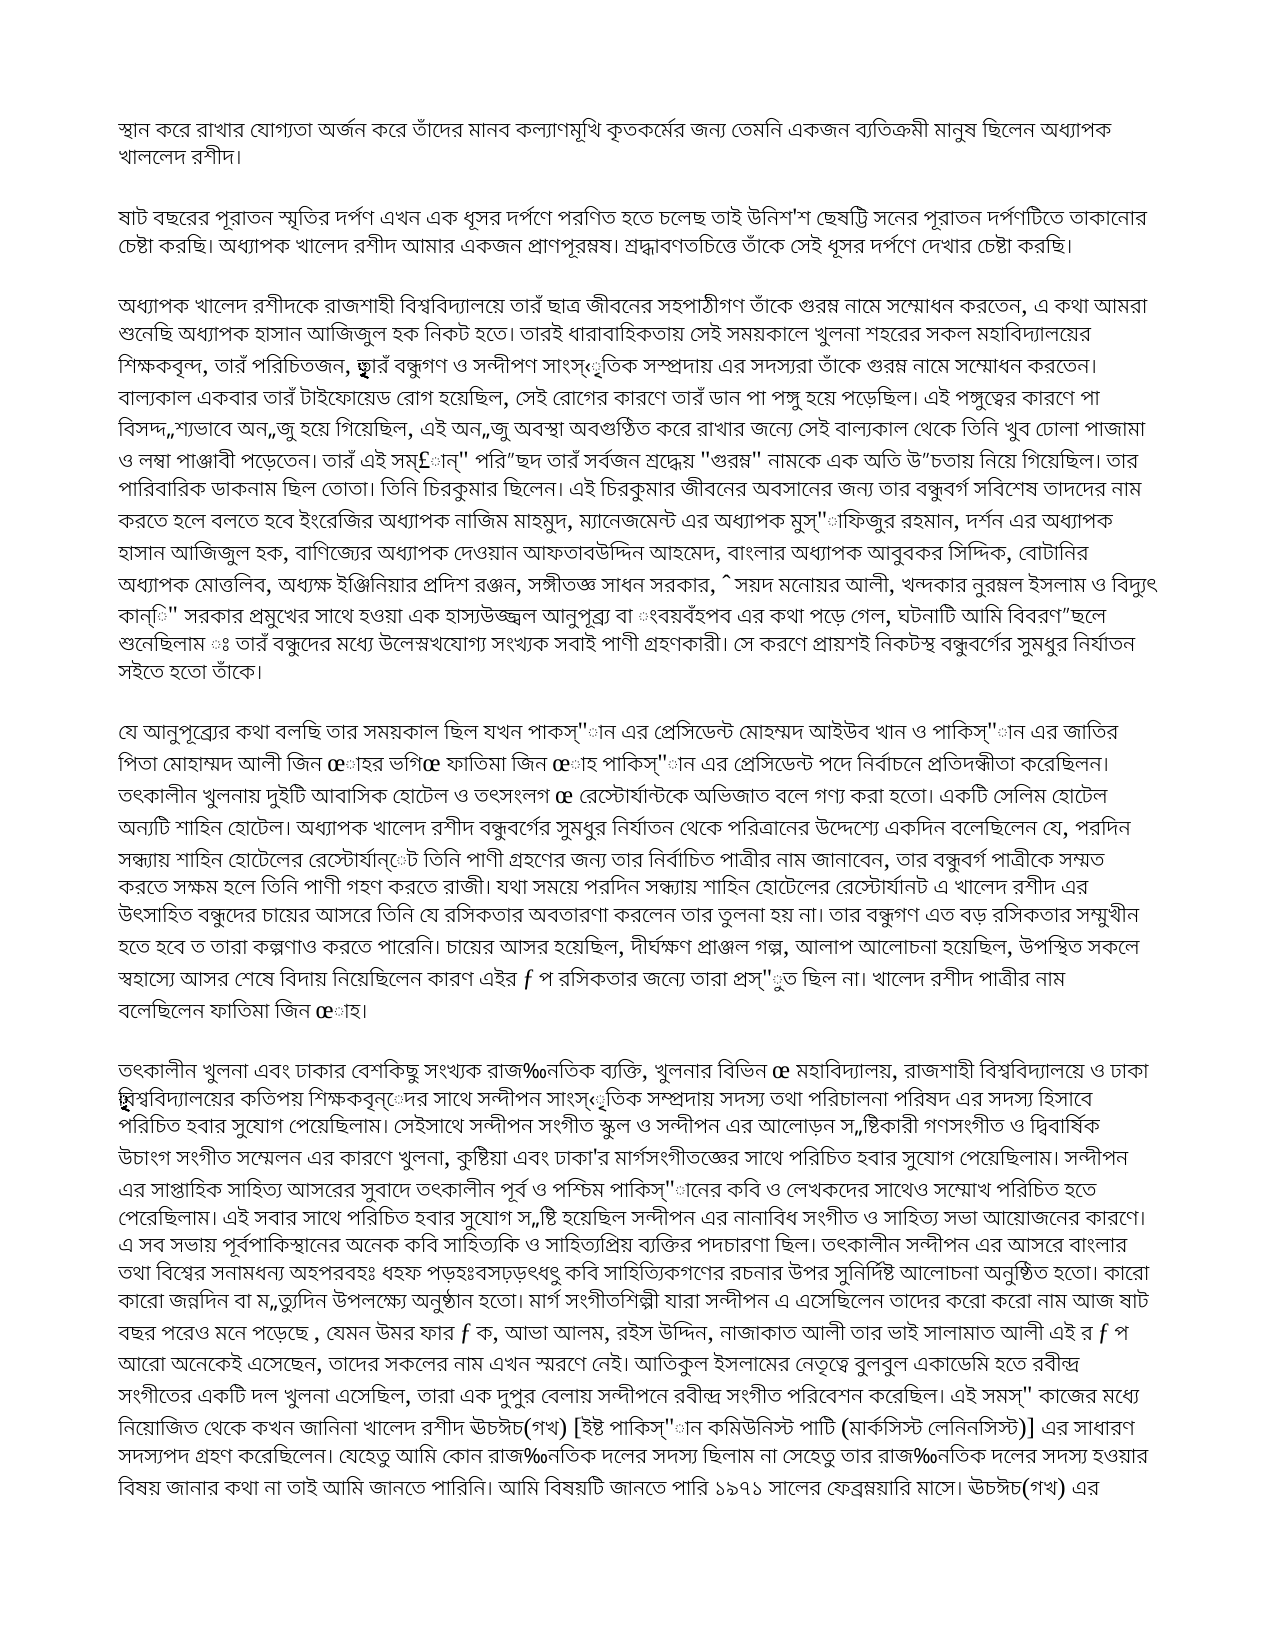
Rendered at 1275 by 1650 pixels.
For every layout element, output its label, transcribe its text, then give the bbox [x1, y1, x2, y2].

text অধ্যাপক খালেদ রশীদকে রাজশাহী বিশ্ববিদ্যালয়ে তারঁ ছাত্র জীবনের সহপাঠীগণ তাঁকে গুরম্ন নামে সম্মোধন করতেন, এ কথা আমরা শুনেছি অধ্যাপক হাসান আজিজুল হক নিকট হতে। তারই ধারাবাহিকতায় সেই সময়কালে খুলনা শহরের সকল মহাবিদ্যালয়ের শিক্ষকবৃন্দ, তারঁ পরিচিতজন, তারঁ বন্ধুগণ ও সন্দীপণ সাংস্‹ৃতিক সস্প্রদায় এর সদস্যরা তাঁকে গুরম্ন নামে সম্মোধন করতেন। বাল্যকাল একবার তারঁ টাইফোয়েড রোগ হয়েছিল, সেই রোগের কারণে তারঁ ডান পা পঙ্গু হয়ে পড়েছিল। এই পঙ্গুত্বের কারণে পা বিসদ্দ„শ্যভাবে অন„জু হয়ে গিয়েছিল, এই অন„জু অবস্থা অবগুণ্ঠিত করে রাখার জন্যে সেই বাল্যকাল থেকে তিনি খুব ঢোলা পাজামা ও লম্বা পাঞ্জাবী পড়েতেন। তারঁ এই সম্£ান্" পরি”ছদ তারঁ সর্বজন শ্রদ্ধেয় "গুরম্ন" নামকে এক অতি উ”চতায় নিয়ে গিয়েছিল। তার পারিবারিক ডাকনাম ছিল তোতা। তিনি চিরকুমার ছিলেন। এই চিরকুমার জীবনের অবসানের জন্য তার বন্ধুবর্গ সবিশেষ তাদদের নাম করতে হলে বলতে হবে ইংরেজির অধ্যাপক নাজিম মাহমুদ, ম্যানেজমেন্ট এর অধ্যাপক মুস্"াফিজুর রহমান, দর্শন এর অধ্যাপক হাসান আজিজুল হক, বাণিজ্যের অধ্যাপক দেওয়ান আফতাবউদ্দিন আহমেদ, বাংলার অধ্যাপক আবুবকর সিদ্দিক, বোটানির অধ্যাপক মোত্তলিব, অধ্যক্ষ ইঞ্জিনিয়ার প্রদিশ রঞ্জন, সঙ্গীতজ্ঞ সাধন সরকার, ˆসয়দ মনোয়র আলী, খন্দকার নুরম্নল ইসলাম ও বিদ্যুৎ কান্ি" সরকার প্রমুখের সাথে হওয়া এক হাস্যউজ্জ্বল আনুপূব্র্য বা ংবয়বঁহপব এর কথা পড়ে গেল, ঘটনাটি আমি বিবরণ”ছলে শুনেছিলাম ঃ তারঁ বন্ধুদের মধ্যে উলেস্নখযোগ্য সংখ্যক সবাই পাণী গ্রহণকারী। সে করণে প্রায়শই নিকটস্থ বন্ধুবর্গের সুমধুর নির্যাতন সইতে হতো তাঁকে। [118, 290, 1157, 688]
text তৎকালীন খুলনা এবং ঢাকার বেশকিছু সংখ্যক রাজ‰নতিক ব্যক্তি, খুলনার বিভিনœ মহাবিদ্যালয়, রাজশাহী বিশ্ববিদ্যালয়ে ও ঢাকা বিশ্ববিদ্যালয়ের কতিপয় শিক্ষকবৃন্েদর সাথে সন্দীপন সাংস্‹ৃতিক সম্প্রদায় সদস্য তথা পরিচালনা পরিষদ এর সদস্য হিসাবে পরিচিত হবার সুযোগ পেয়েছিলাম। সেইসাথে সন্দীপন সংগীত স্কুল ও সন্দীপন এর আলোড়ন স„ষ্টিকারী গণসংগীত ও দ্বিবার্ষিক উচাংগ সংগীত সম্মেলন এর কারণে খুলনা, কুষ্টিয়া এবং ঢাকা'র মার্গসংগীতজ্ঞের সাথে পরিচিত হবার সুযোগ পেয়েছিলাম। সন্দীপন এর সাপ্তাহিক সাহিত্য আসরের সুবাদে তৎকালীন পূর্ব ও পশ্চিম পাকিস্"ানের কবি ও লেখকদের সাথেও সম্মোখ পরিচিত হতে পেরেছিলাম। এই সবার সাথে পরিচিত হবার সুযোগ স„ষ্টি হয়েছিল সন্দীপন এর নানাবিধ সংগীত ও সাহিত্য সভা আয়োজনের কারণে। এ সব সভায় পূর্বপাকিস্থানের অনেক কবি সাহিত্যকি ও সাহিত্যপ্রিয় ব্যক্তির পদচারণা ছিল। তৎকালীন সন্দীপন এর আসরে বাংলার তথা বিশ্বের সনামধন্য অহপরবহঃ ধহফ পড়হঃবসঢ়ড়ৎধৎু কবি সাহিত্যিকগণের রচনার উপর সুনির্দিষ্ট আলোচনা অনুষ্ঠিত হতো। কারো কারো জন্নদিন বা ম„ত্যুদিন উপলক্ষ্যে অনুষ্ঠান হতো। মার্গ সংগীতশিল্পী যারা সন্দীপন এ এসেছিলেন তাদের করো করো নাম আজ ষাট বছর পরেও মনে পড়েছে , যেমন উমর ফারƒক, আভা আলম, রইস উদ্দিন, নাজাকাত আলী তার ভাই সালামাত আলী এই রƒপ আরো অনেকেই এসেছেন, তাদের সকলের নাম এখন স্মরণে নেই। আতিকুল ইসলামের নেতৃত্বে বুলবুল একাডেমি হতে রবীন্দ্র সংগীতের একটি দল খুলনা এসেছিল, তারা এক দুপুর বেলায় সন্দীপনে রবীন্দ্র সংগীত পরিবেশন করেছিল। এই সমস্" কাজের মধ্যে নিয়োজিত থেকে কখন জানিনা খালেদ রশীদ ঊচঈচ(গখ) [ইষ্ট পাকিস্"ান কমিউনিস্ট পাটি (মার্কসিস্ট লেনিনসিস্ট)] এর সাধারণ সদস্যপদ গ্রহণ করেছিলেন। যেহেতু আমি কোন রাজ‰নতিক দলের সদস্য ছিলাম না সেহেতু তার রাজ‰নতিক দলের সদস্য হওয়ার বিষয় জানার কথা না তাই আমি জানতে পারিনি। আমি বিষয়টি জানতে পারি ১৯৭১ সালের ফেব্রম্নয়ারি মাসে। ঊচঈচ(গখ) এর [118, 1055, 1157, 1503]
text যে আনুপূব্র্যের কথা বলছি তার সময়কাল ছিল যখন পাকস্"ান এর প্রেসিডেন্ট মোহম্মদ আইউব খান ও পাকিস্"ান এর জাতির পিতা মোহাম্মদ আলী জিনœাহর ভগিœ ফাতিমা জিনœাহ পাকিস্"ান এর প্রেসিডেন্ট পদে নির্বাচনে প্রতিদন্ধীতা করেছিলন। তৎকালীন খুলনায় দুইটি আবাসিক হোটেল ও তৎসংলগœ রেস্টোর্যান্টকে অভিজাত বলে গণ্য করা হতো। একটি সেলিম হোটেল অন্যটি শাহিন হোটেল। অধ্যাপক খালেদ রশীদ বন্ধুবর্গের সুমধুর নির্যাতন থেকে পরিত্রানের উদ্দেশ্যে একদিন বলেছিলেন যে, পরদিন সন্ধ্যায় শাহিন হোটেলের রেস্টোর্যান্েট তিনি পাণী গ্রহণের জন্য তার নির্বাচিত পাত্রীর নাম জানাবেন, তার বন্ধুবর্গ পাত্রীকে সম্মত করতে সক্ষম হলে তিনি পাণী গহণ করতে রাজী। যথা সময়ে পরদিন সন্ধ্যায় শাহিন হোটেলের রেস্টোর্যানট এ খালেদ রশীদ এর উৎসাহিত বন্ধুদের চায়ের আসরে তিনি যে রসিকতার অবতারণা করলেন তার তুলনা হয় না। তার বন্ধুগণ এত বড় রসিকতার সম্মুখীন হতে হবে ত তারা কল্পণাও করতে পারেনি। চায়ের আসর হয়েছিল, দীর্ঘক্ষণ প্রাঞ্জল গল্প, আলাপ আলোচনা হয়েছিল, উপস্থিত সকলে স্বহাস্যে আসর শেষে বিদায় নিয়েছিলেন কারণ এইরƒপ রসিকতার জন্যে তারা প্রস্"ুত ছিল না। খালেদ রশীদ পাত্রীর নাম বলেছিলেন ফাতিমা জিনœাহ। [118, 716, 1157, 1027]
text স্থান করে রাখার যোগ্যতা অর্জন করে তাঁদের মানব কল্যাণমূখি কৃতকর্মের জন্য তেমনি একজন ব্যতিক্রমী মানুষ ছিলেন অধ্যাপক খাললেদ রশীদ। [118, 118, 1157, 173]
text ষাট বছরের পূরাতন স্মৃতির দর্পণ এখন এক ধূসর দর্পণে পরণিত হতে চলেছ তাই উনিশ'শ ছেষট্টি সনের পূরাতন দর্পণটিতে তাকানোর চেষ্টা করছি। অধ্যাপক খালেদ রশীদ আমার একজন প্রাণপূরম্নষ। শ্রদ্ধাবণতচিত্তে তাঁকে সেই ধূসর দর্পণে দেখার চেষ্টা করছি। [118, 202, 1157, 262]
